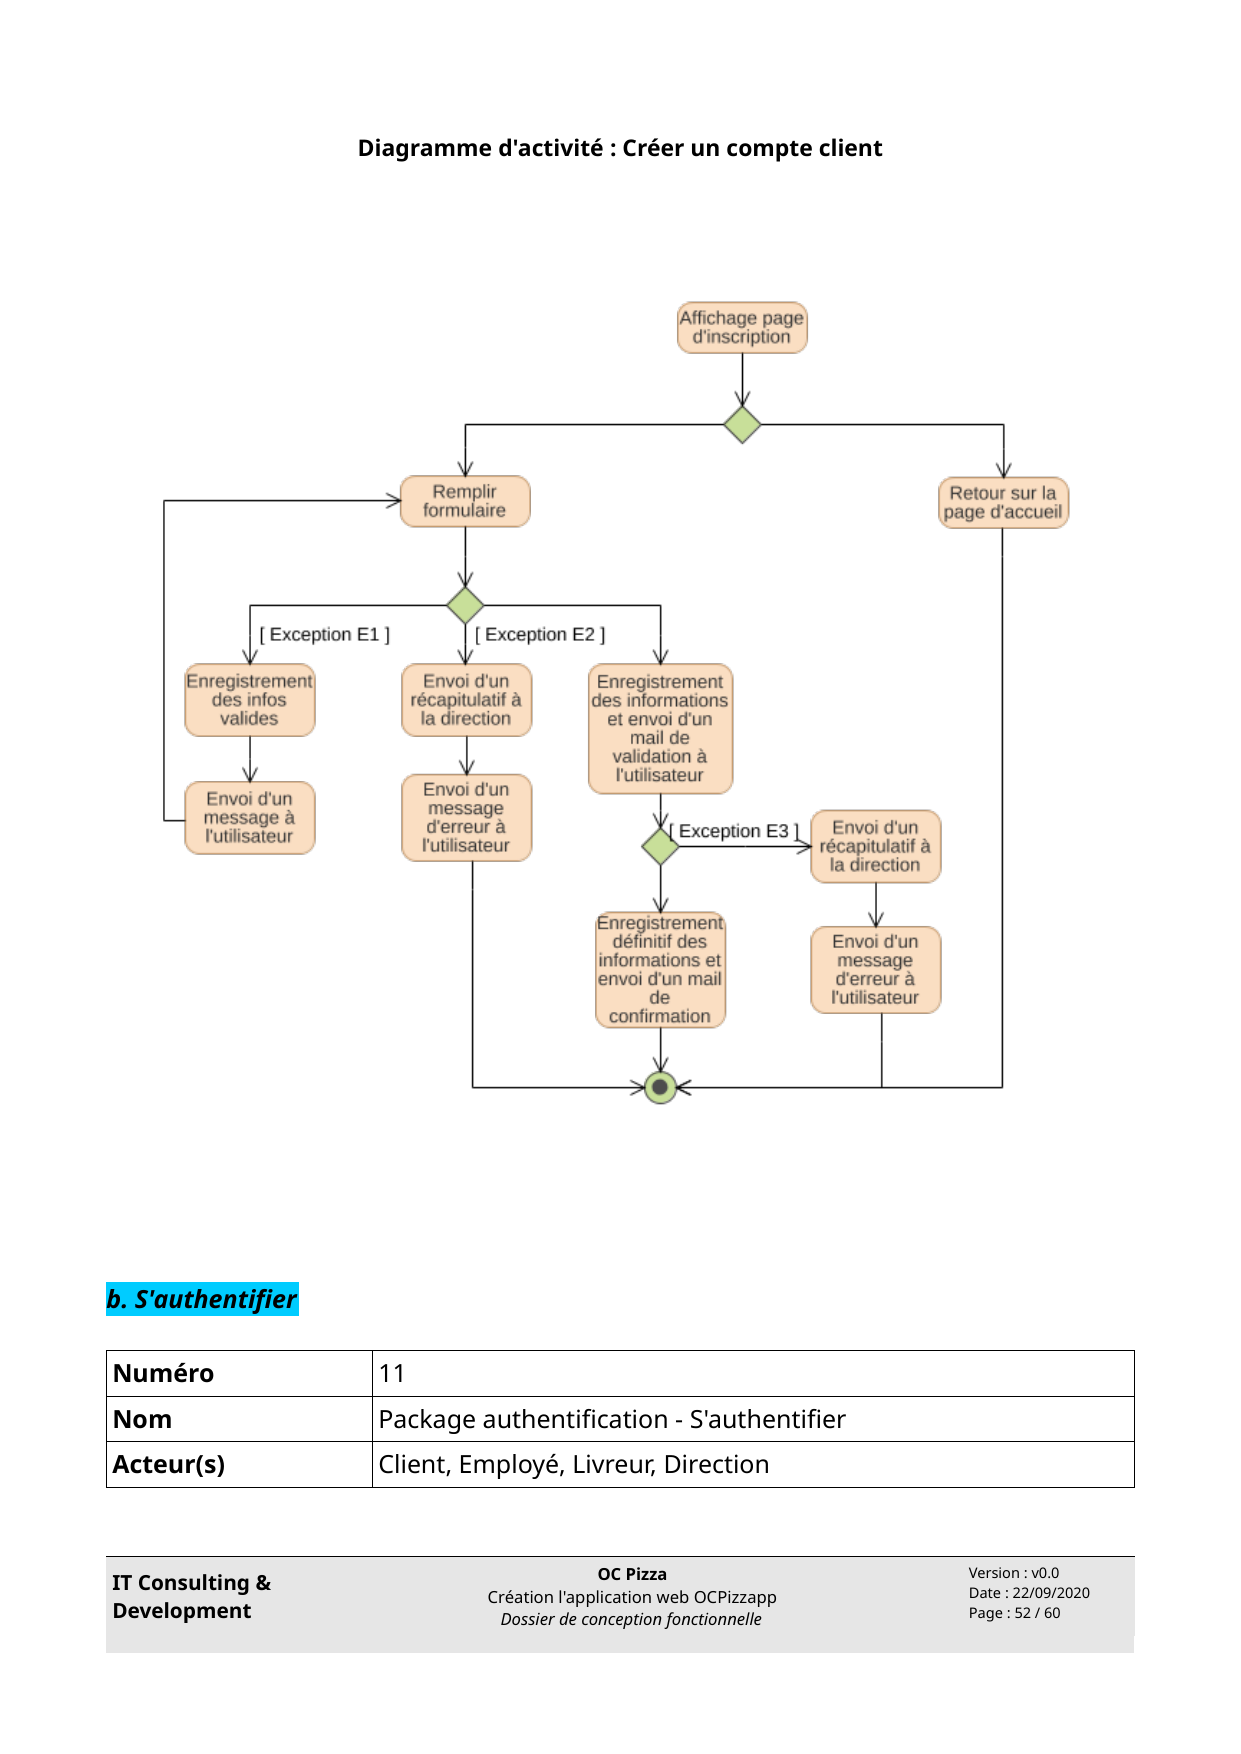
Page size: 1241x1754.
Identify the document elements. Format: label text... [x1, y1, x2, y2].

table_header 11 [373, 1351, 1134, 1396]
table_cell Client, Employé, Livreur, Direction [373, 1442, 1134, 1487]
picture [106, 259, 1111, 1146]
table_cell Acteur(s) [107, 1442, 372, 1487]
table_cell Nom [107, 1397, 372, 1441]
table_cell Package authentification - S'authentifier [373, 1397, 1134, 1441]
text b. S'authentifier [106, 1282, 1134, 1316]
text Diagramme d'activité : Créer un compte client [106, 132, 1134, 163]
table_header Numéro [107, 1351, 372, 1396]
